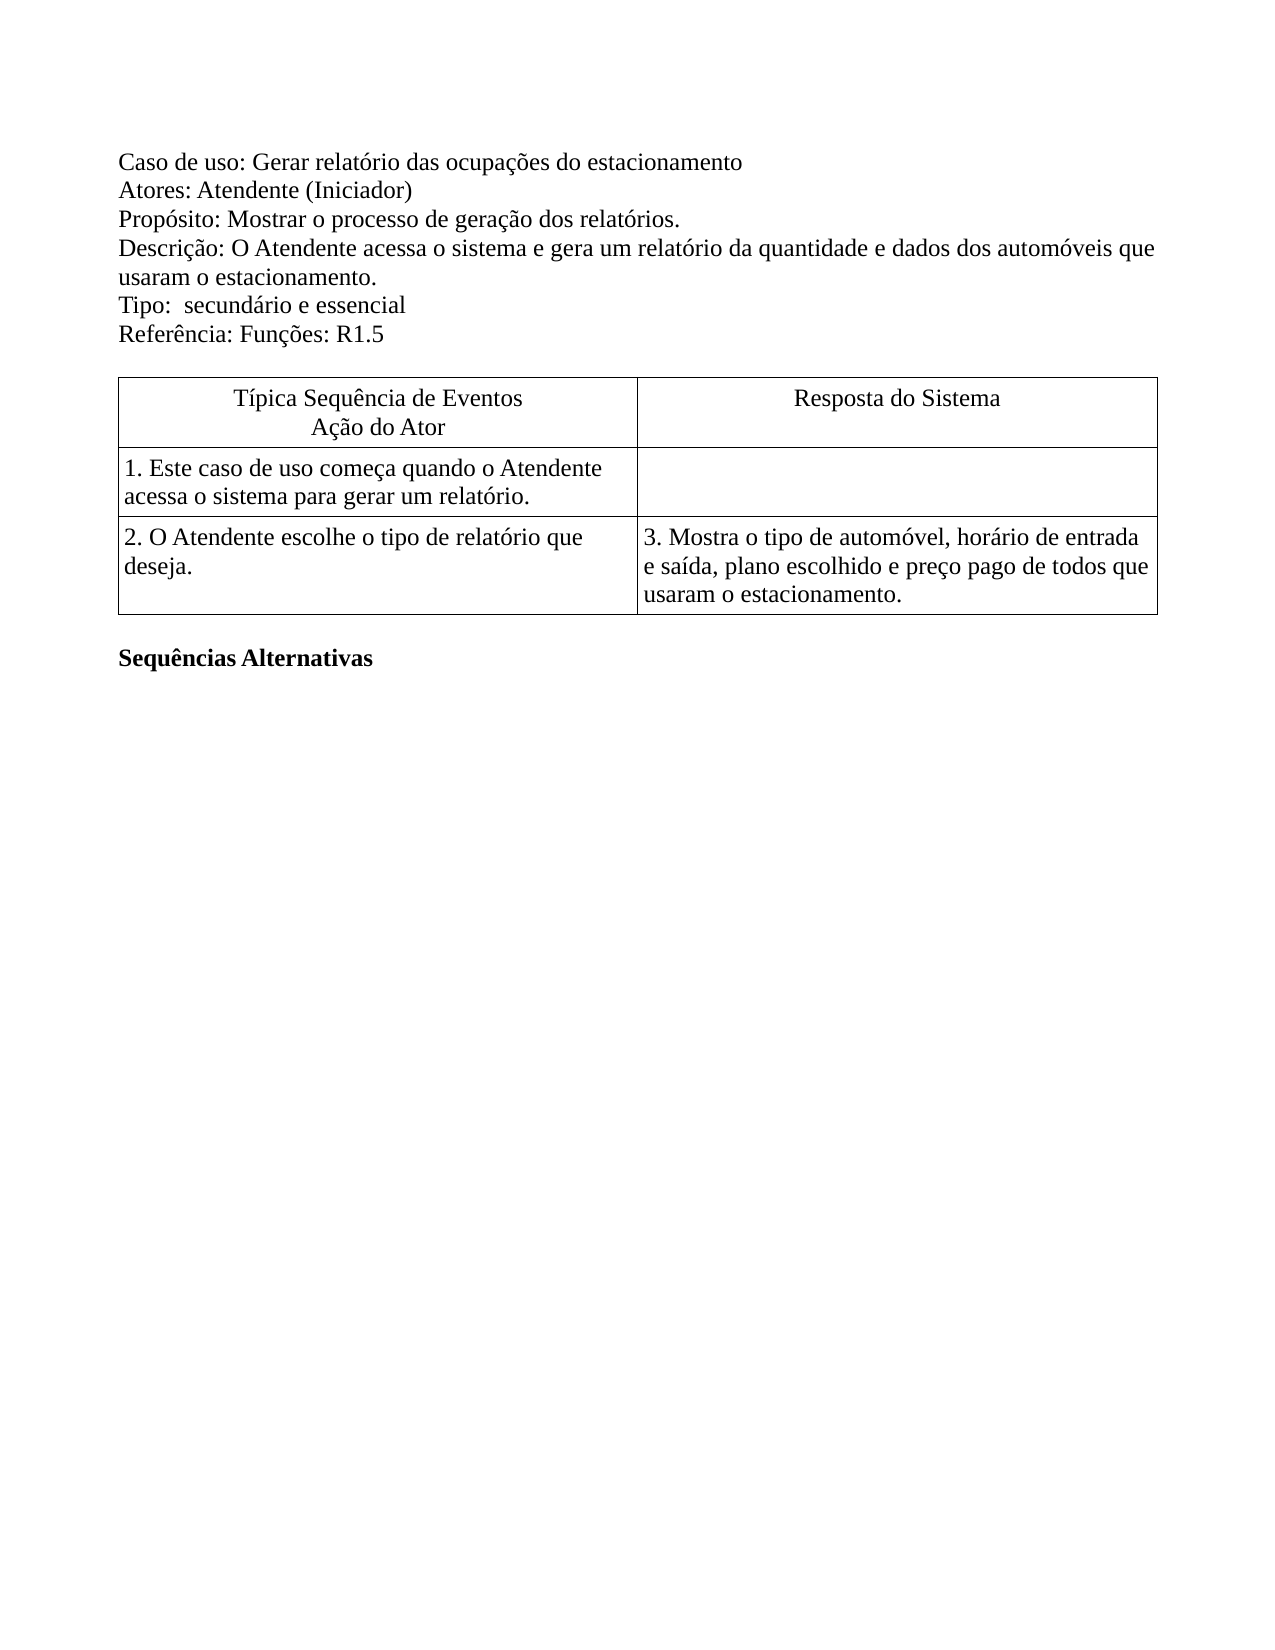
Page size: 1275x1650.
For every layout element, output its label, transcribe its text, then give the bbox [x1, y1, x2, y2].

table_header Típica Sequência de Eventos Ação do Ator [119, 378, 637, 446]
table_cell 1. Este caso de uso começa quando o Atendente acessa o sistema para gerar um relatório. [119, 448, 637, 516]
table_cell 3. Mostra o tipo de automóvel, horário de entrada e saída, plano escolhido e preço pago de todos que usaram o estacionamento. [638, 517, 1157, 614]
text Referência: Funções: R1.5 [118, 319, 1157, 348]
text Caso de uso: Gerar relatório das ocupações do estacionamento [118, 147, 1157, 176]
text Sequências Alternativas [118, 643, 1157, 672]
table_header Resposta do Sistema [638, 378, 1157, 446]
text Atores: Atendente (Iniciador) [118, 176, 1157, 204]
text Descrição: O Atendente acessa o sistema e gera um relatório da quantidade e dados dos automóveis que usaram o estacionamento. [118, 233, 1157, 291]
table_cell [638, 448, 1157, 516]
text Propósito: Mostrar o processo de geração dos relatórios. [118, 204, 1157, 233]
text Tipo: secundário e essencial [118, 291, 1157, 319]
table_cell 2. O Atendente escolhe o tipo de relatório que deseja. [119, 517, 637, 614]
